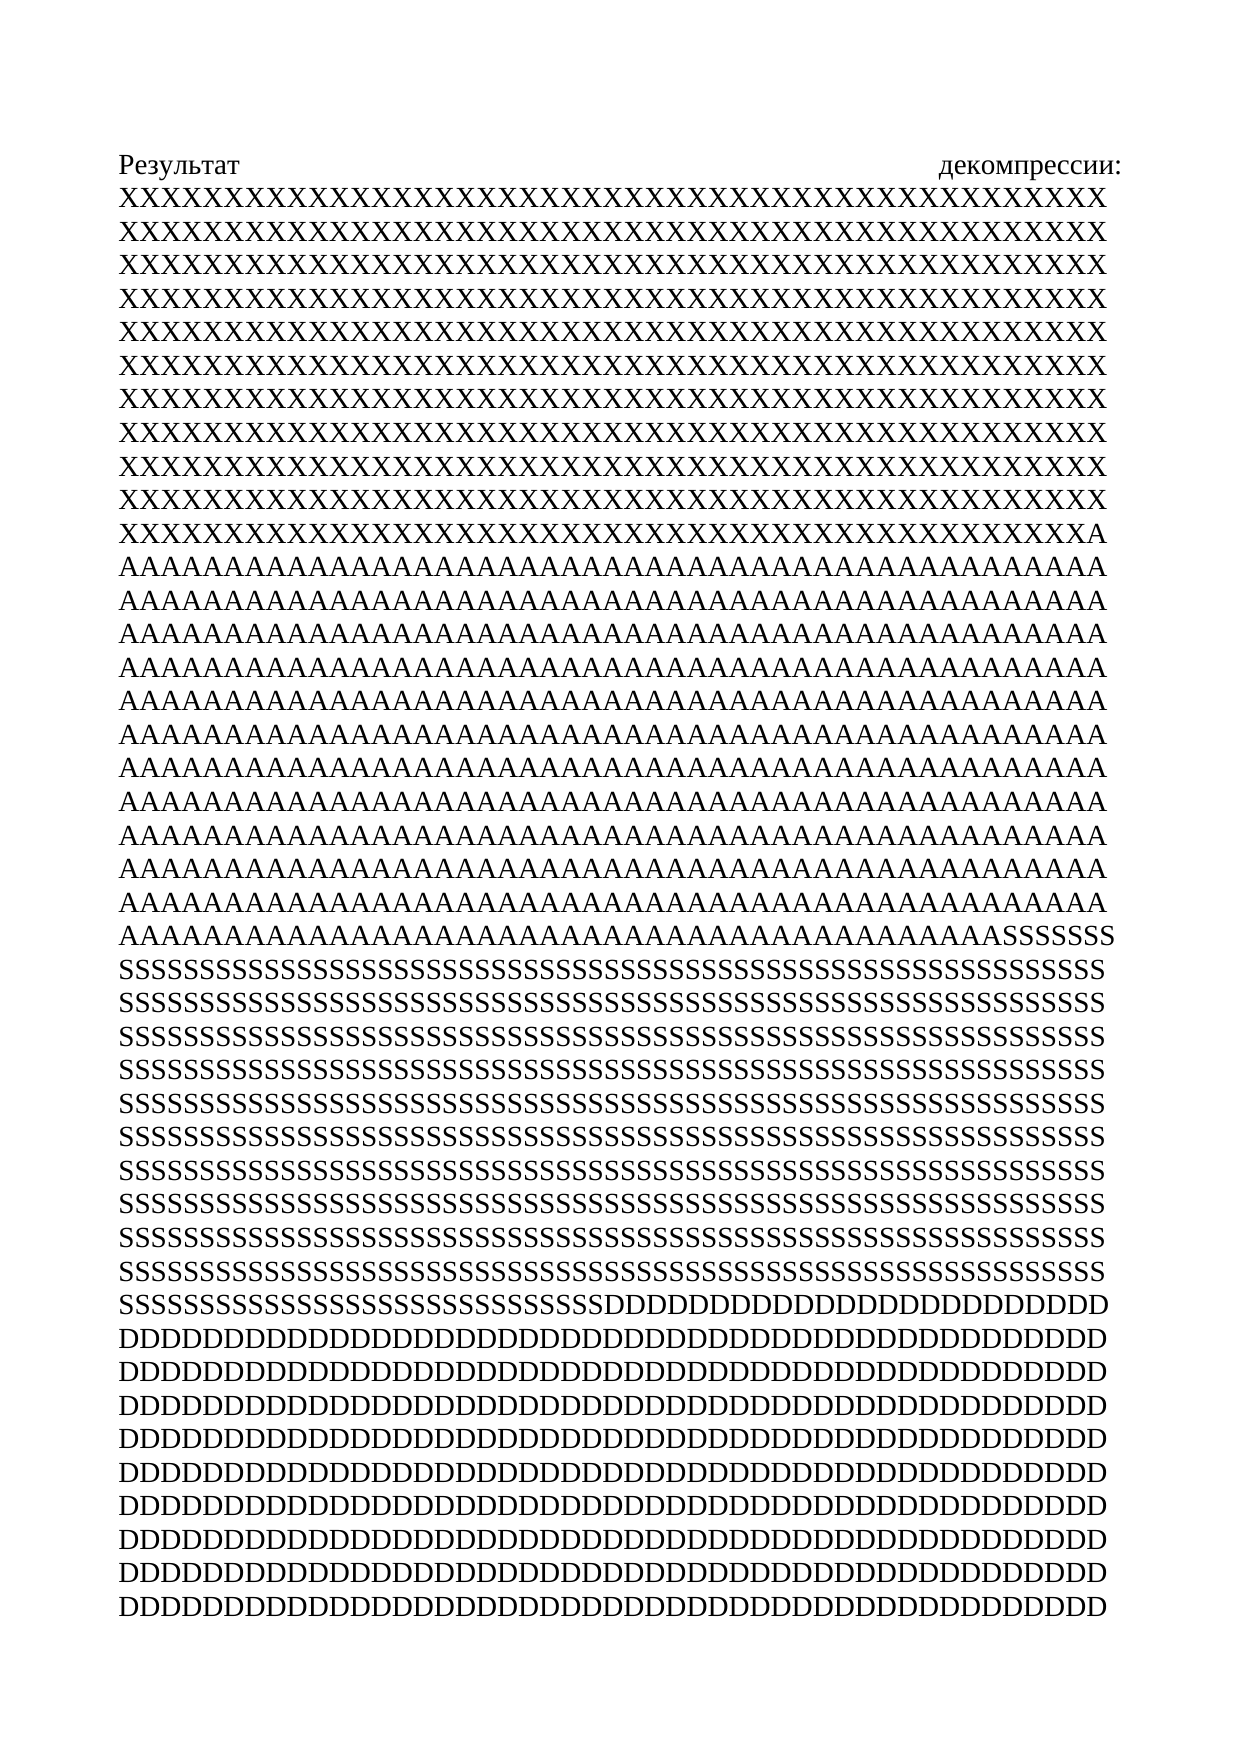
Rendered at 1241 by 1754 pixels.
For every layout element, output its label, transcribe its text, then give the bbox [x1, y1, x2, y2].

text Результат декомпрессии: XXXXXXXXXXXXXXXXXXXXXXXXXXXXXXXXXXXXXXXXXXXXXXXXXXXXXXXXXXXXXXXXXXXXXXXXXXXXXXXXXXXXXXXXXXXXXXXXXXXXXXXXXXXXXXXXXXXXXXXXXXXXXXXXXXXXXXXXXXXXXXXXXXXXXXXXXXXXXXXXXXXXXXXXXXXXXXXXXXXXXXXXXXXXXXXXXXXXXXXXXXXXXXXXXXXXXXXXXXXXXXXXXXXXXXXXXXXXXXXXXXXXXXXXXXXXXXXXXXXXXXXXXXXXXXXXXXXXXXXXXXXXXXXXXXXXXXXXXXXXXXXXXXXXXXXXXXXXXXXXXXXXXXXXXXXXXXXXXXXXXXXXXXXXXXXXXXXXXXXXXXXXXXXXXXXXXXXXXXXXXXXXXXXXXXXXXXXXXXXXXXXXXXXXXXXXXXXXXXXXXXXXXXXXXXXXXXXXXXXXXXXXXXXXXXXXXXXXXXXXXXXXXXXXXXXXXXXXXXXXXXXXXXXXXXXXXXXXXXXXXXXXXXXXXXXXXXXXAAAAAAAAAAAAAAAAAAAAAAAAAAAAAAAAAAAAAAAAAAAAAAAAAAAAAAAAAAAAAAAAAAAAAAAAAAAAAAAAAAAAAAAAAAAAAAAAAAAAAAAAAAAAAAAAAAAAAAAAAAAAAAAAAAAAAAAAAAAAAAAAAAAAAAAAAAAAAAAAAAAAAAAAAAAAAAAAAAAAAAAAAAAAAAAAAAAAAAAAAAAAAAAAAAAAAAAAAAAAAAAAAAAAAAAAAAAAAAAAAAAAAAAAAAAAAAAAAAAAAAAAAAAAAAAAAAAAAAAAAAAAAAAAAAAAAAAAAAAAAAAAAAAAAAAAAAAAAAAAAAAAAAAAAAAAAAAAAAAAAAAAAAAAAAAAAAAAAAAAAAAAAAAAAAAAAAAAAAAAAAAAAAAAAAAAAAAAAAAAAAAAAAAAAAAAAAAAAAAAAAAAAAAAAAAAAAAAAAAAAAAAAAAAAAAAAAAAAAAAAAAAAAAAAAAAAAAAAAAAAAAAAAAAAAAAAAAAAAAAAAAAAAAAAAAAAAAAAAAAAAAAAAAAAAAAAAAAAAAAAAAAAAAAAAAAAAAAAAAASSSSSSSSSSSSSSSSSSSSSSSSSSSSSSSSSSSSSSSSSSSSSSSSSSSSSSSSSSSSSSSSSSSSSSSSSSSSSSSSSSSSSSSSSSSSSSSSSSSSSSSSSSSSSSSSSSSSSSSSSSSSSSSSSSSSSSSSSSSSSSSSSSSSSSSSSSSSSSSSSSSSSSSSSSSSSSSSSSSSSSSSSSSSSSSSSSSSSSSSSSSSSSSSSSSSSSSSSSSSSSSSSSSSSSSSSSSSSSSSSSSSSSSSSSSSSSSSSSSSSSSSSSSSSSSSSSSSSSSSSSSSSSSSSSSSSSSSSSSSSSSSSSSSSSSSSSSSSSSSSSSSSSSSSSSSSSSSSSSSSSSSSSSSSSSSSSSSSSSSSSSSSSSSSSSSSSSSSSSSSSSSSSSSSSSSSSSSSSSSSSSSSSSSSSSSSSSSSSSSSSSSSSSSSSSSSSSSSSSSSSSSSSSSSSSSSSSSSSSSSSSSSSSSSSSSSSSSSSSSSSSSSSSSSSSSSSSSSSSSSSSSSSSSSSSSSSSSSSSSSSSSSSSSSSSSSSSSSSSSSSSSSSSSSSSSSSSSSSSSSSSSSSSSSSSSSSSSSSSSSSSSSSSSSSSSSSSSSSSSSSSSSSSSSSSSSSSSSSSSSSSSSSSSSSSSSSSSSSSSSSSSSSSDDDDDDDDDDDDDDDDDDDDDDDDDDDDDDDDDDDDDDDDDDDDDDDDDDDDDDDDDDDDDDDDDDDDDDDDDDDDDDDDDDDDDDDDDDDDDDDDDDDDDDDDDDDDDDDDDDDDDDDDDDDDDDDDDDDDDDDDDDDDDDDDDDDDDDDDDDDDDDDDDDDDDDDDDDDDDDDDDDDDDDDDDDDDDDDDDDDDDDDDDDDDDDDDDDDDDDDDDDDDDDDDDDDDDDDDDDDDDDDDDDDDDDDDDDDDDDDDDDDDDDDDDDDDDDDDDDDDDDDDDDDDDDDDDDDDDDDDDDDDDDDDDDDDDDDDDDDDDDDDDDDDDDDDDDDDDDDDDDDDDDDDDDDDDDDDDDDDDDDDDDDDDDDDDDDDDDDDDDDDDDDDDDDDDDDDDDDDDDDDDDDDDDDDDDDDDDDDDDDDDDDDDDDDDDDDDDDDDDDDDDDDDDD [118, 147, 1122, 1623]
